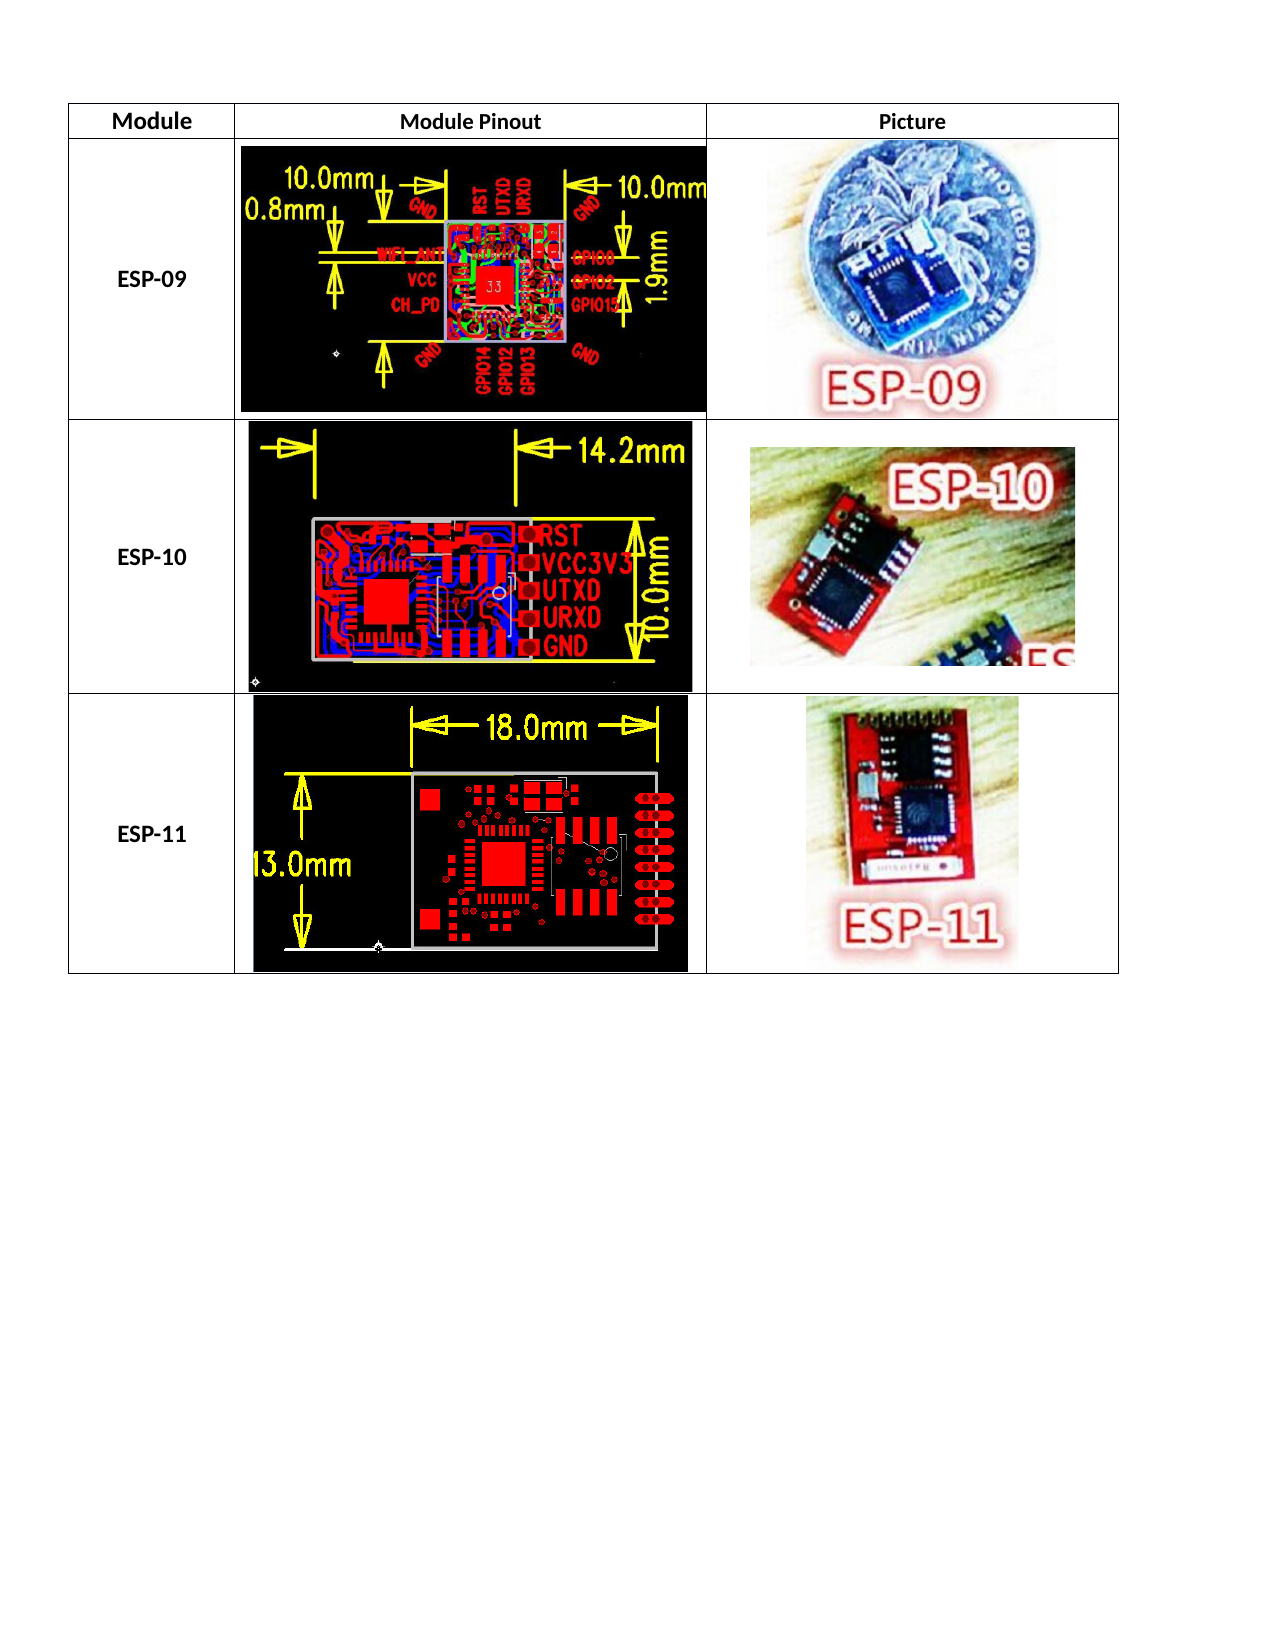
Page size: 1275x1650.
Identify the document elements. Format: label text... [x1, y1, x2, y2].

table_cell [235, 694, 706, 972]
table_cell [235, 420, 706, 693]
picture [248, 421, 693, 692]
table_header Module Pinout [235, 104, 706, 137]
table_header Picture [707, 104, 1118, 137]
table_cell [707, 139, 1118, 419]
table_cell ESP-11 [69, 694, 234, 972]
picture [253, 695, 688, 972]
picture [241, 146, 706, 412]
table_cell ESP-10 [69, 420, 234, 693]
table_cell [235, 139, 706, 419]
table_cell [707, 420, 1118, 693]
picture [767, 140, 1058, 418]
table_cell ESP-09 [69, 139, 234, 419]
picture [806, 696, 1019, 758]
table_header Module [69, 104, 234, 137]
table_cell [707, 694, 1118, 972]
picture [922, 447, 1075, 502]
